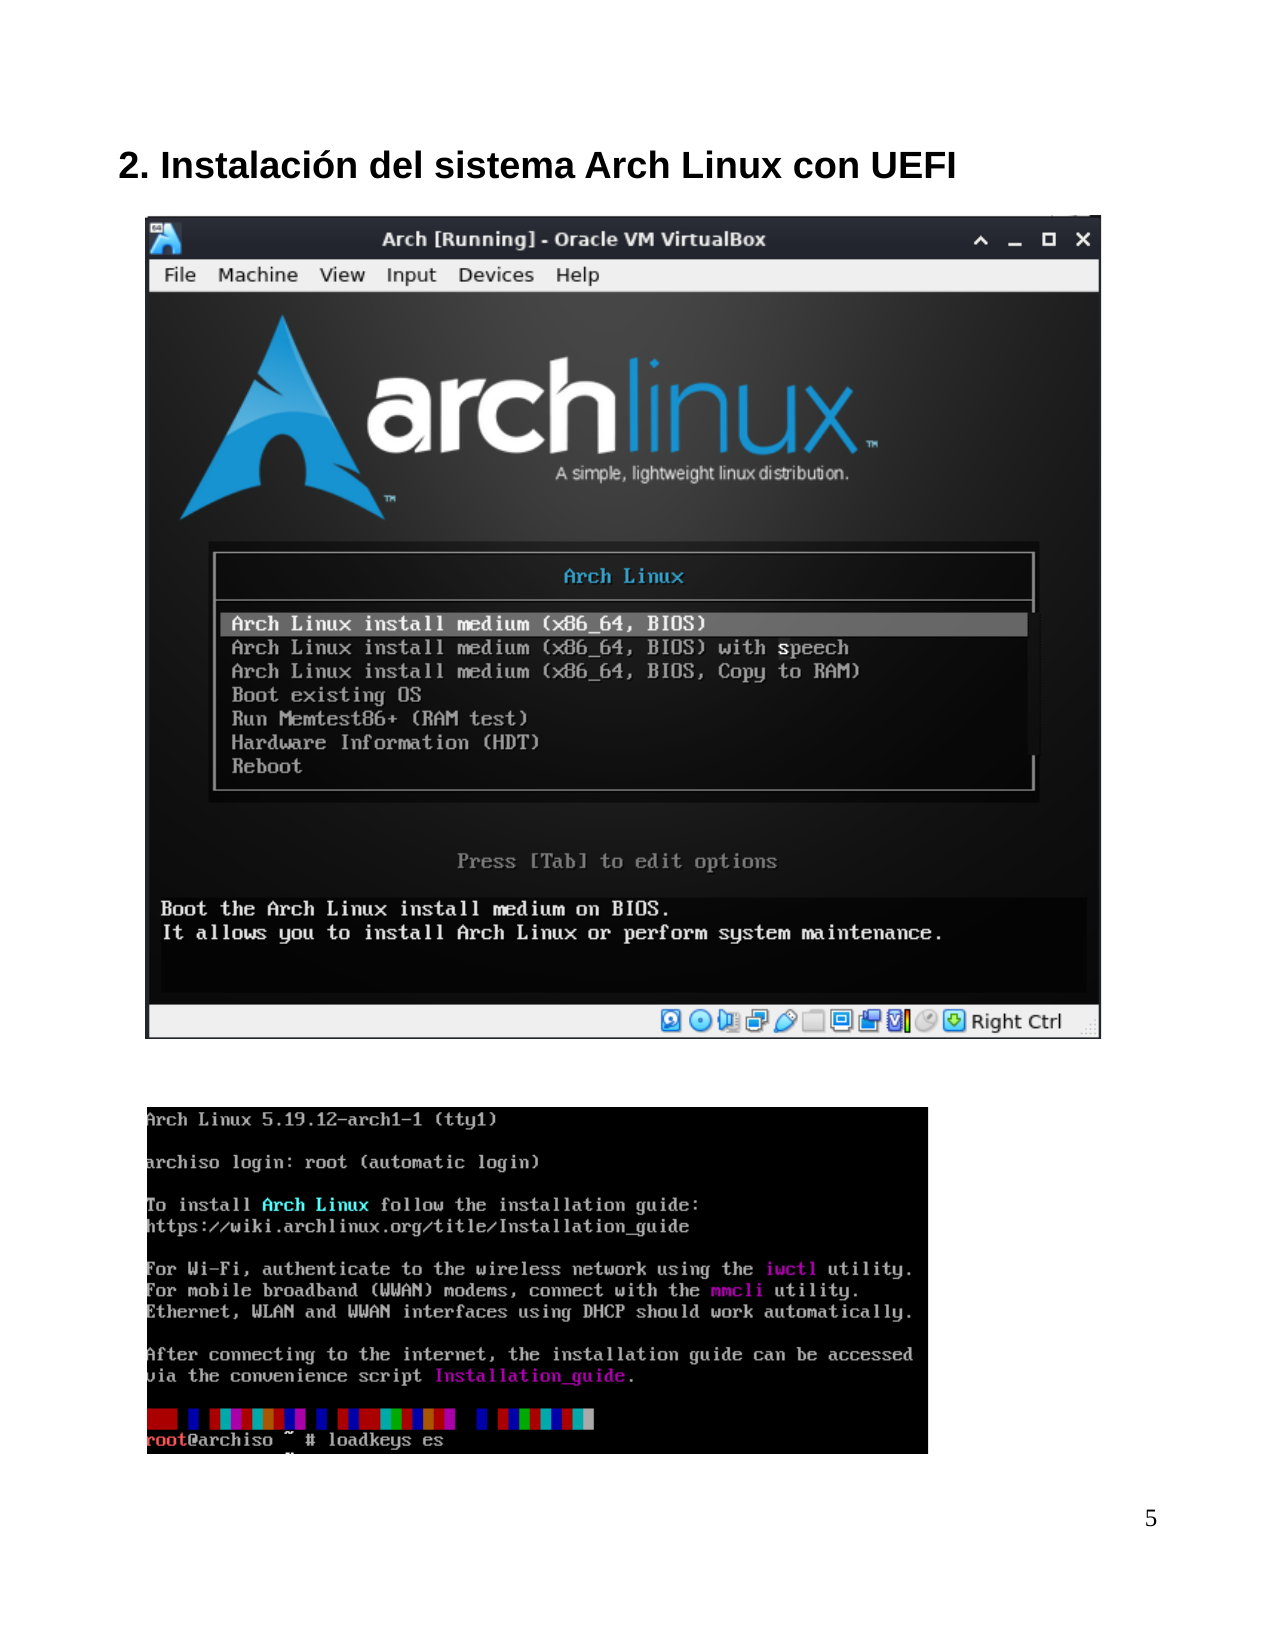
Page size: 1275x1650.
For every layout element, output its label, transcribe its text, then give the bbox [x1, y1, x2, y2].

picture [145, 215, 1102, 1039]
picture [147, 1107, 929, 1454]
subtitle 2. Instalación del sistema Arch Linux con UEFI [118, 143, 1157, 187]
